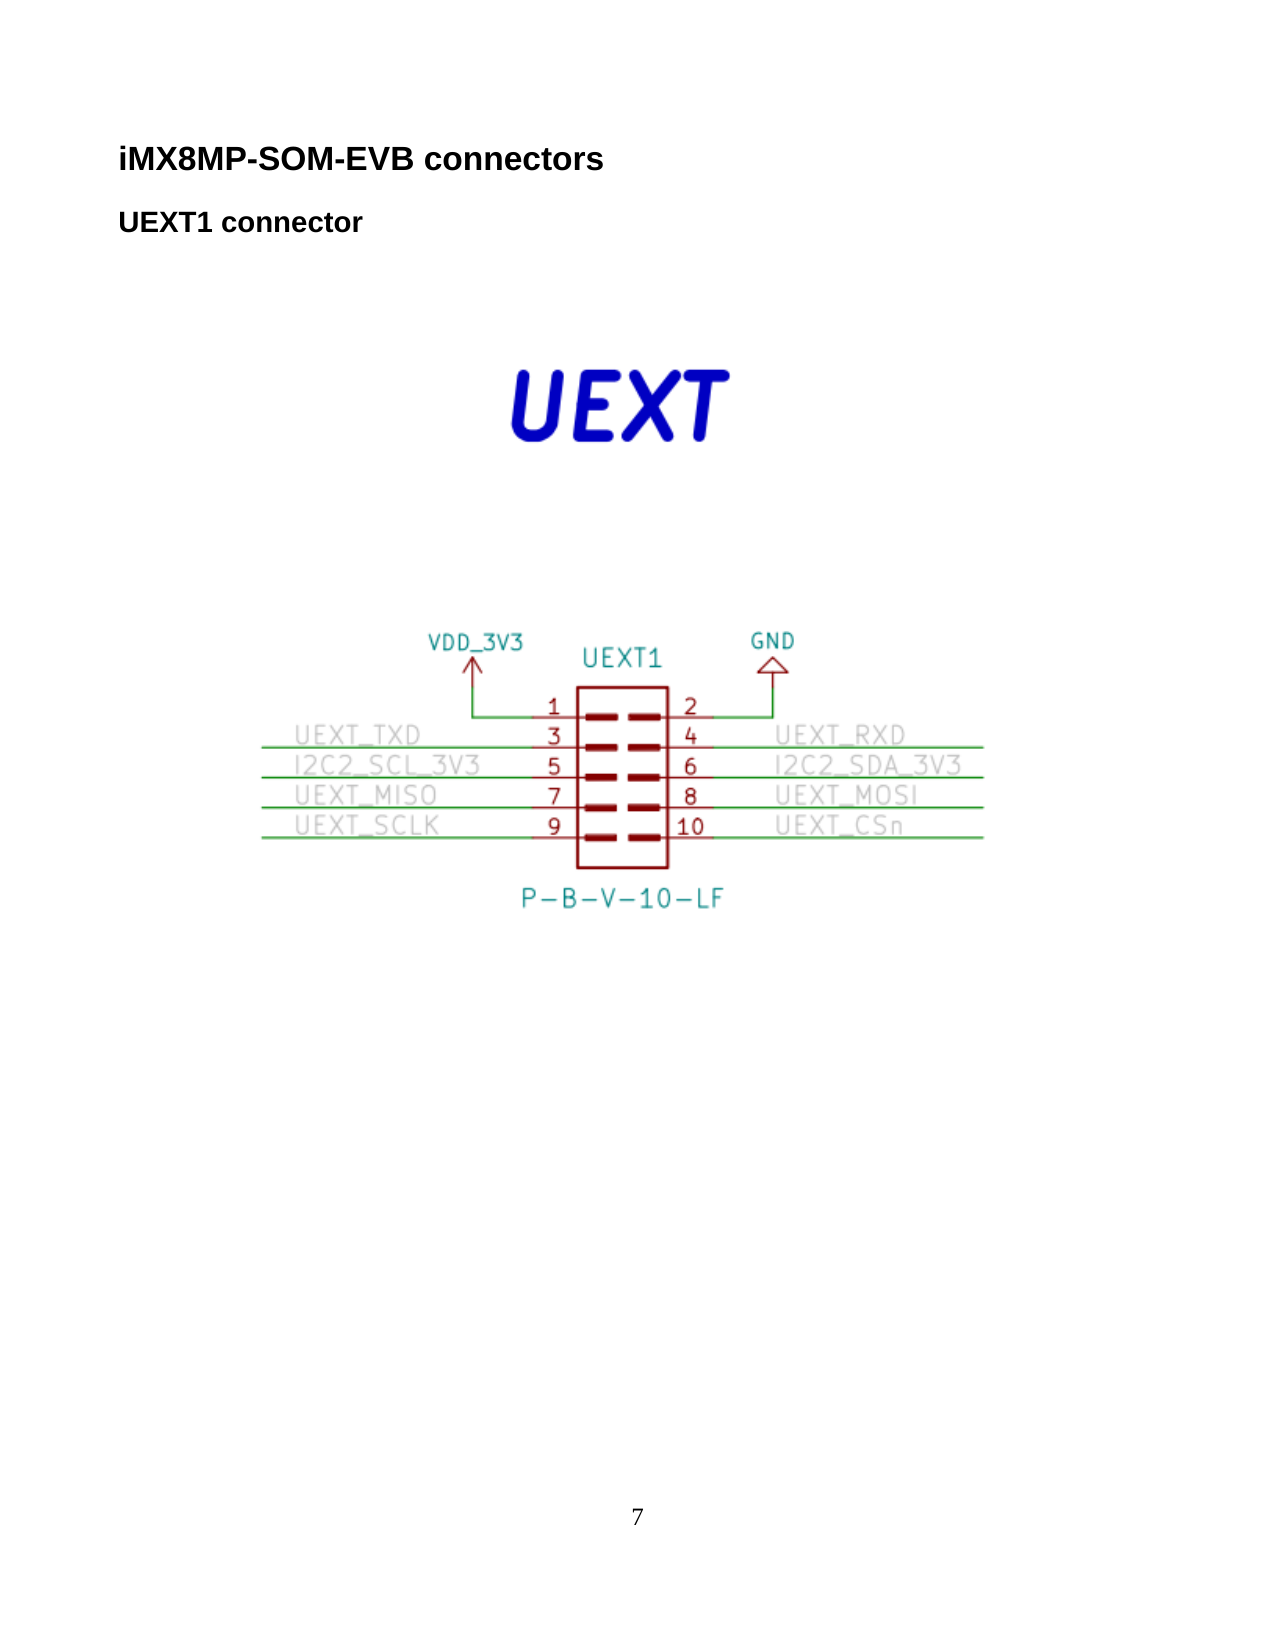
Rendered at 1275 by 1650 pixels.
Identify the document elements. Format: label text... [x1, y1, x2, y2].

picture [226, 298, 1049, 976]
subtitle iMX8MP-SOM-EVB connectors [118, 139, 1157, 178]
subtitle UEXT1 connector [118, 205, 1157, 238]
